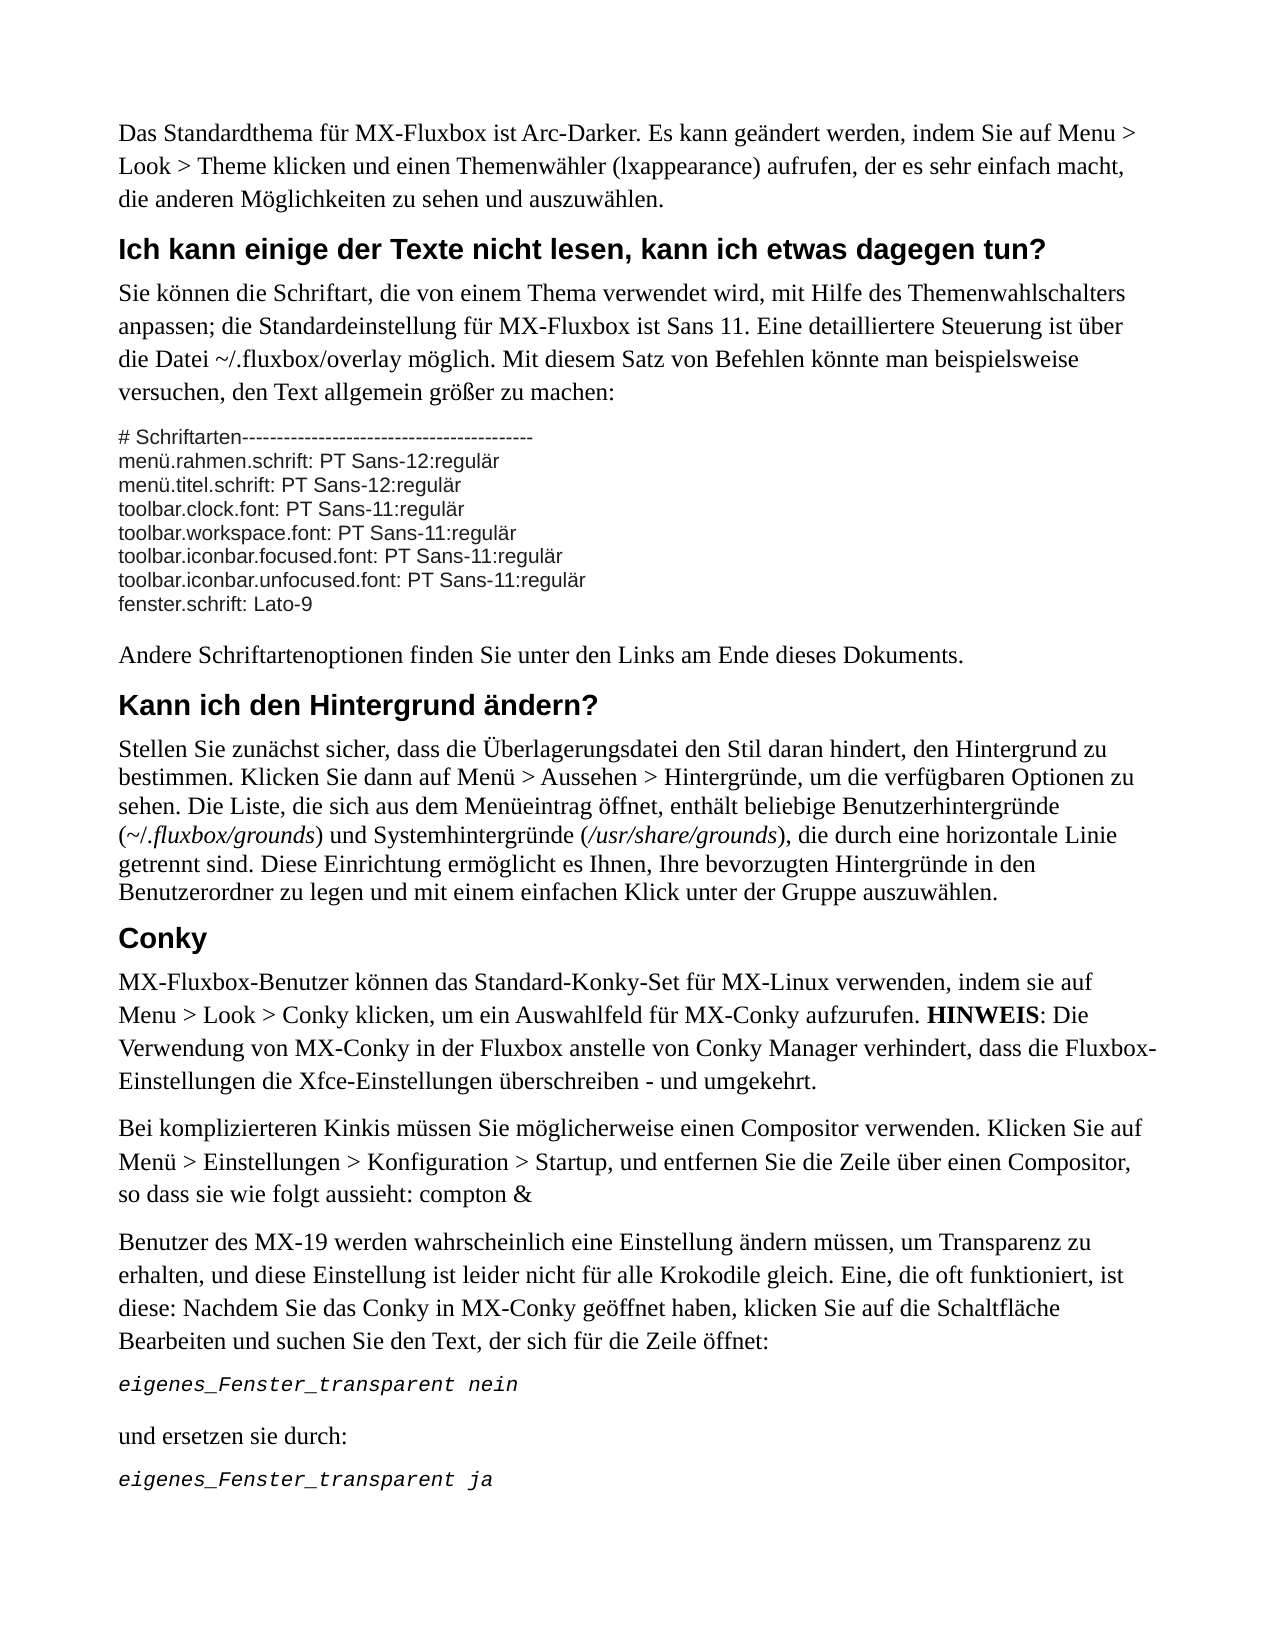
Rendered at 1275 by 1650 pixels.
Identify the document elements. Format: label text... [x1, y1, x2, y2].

text Sie können die Schriftart, die von einem Thema verwendet wird, mit Hilfe des Themenwahlschalters anpassen; die Standardeinstellung für MX-Fluxbox ist Sans 11. Eine detailliertere Steuerung ist über die Datei ~/.fluxbox/overlay möglich. Mit diesem Satz von Befehlen könnte man beispielsweise versuchen, den Text allgemein größer zu machen: [118, 278, 1157, 406]
text Stellen Sie zunächst sicher, dass die Überlagerungsdatei den Stil daran hindert, den Hintergrund zu bestimmen. Klicken Sie dann auf Menü > Aussehen > Hintergründe, um die verfügbaren Optionen zu sehen. Die Liste, die sich aus dem Menüeintrag öffnet, enthält beliebige Benutzerhintergründe (~/.fluxbox/grounds) und Systemhintergründe (/usr/share/grounds), die durch eine horizontale Linie getrennt sind. Diese Einrichtung ermöglicht es Ihnen, Ihre bevorzugten Hintergründe in den Benutzerordner zu legen und mit einem einfachen Klick unter der Gruppe auszuwählen. [118, 734, 1157, 906]
text Andere Schriftartenoptionen finden Sie unter den Links am Ende dieses Dokuments. [118, 640, 1157, 669]
text Das Standardthema für MX-Fluxbox ist Arc-Darker. Es kann geändert werden, indem Sie auf Menu > Look > Theme klicken und einen Themenwähler (lxappearance) aufrufen, der es sehr einfach macht, die anderen Möglichkeiten zu sehen und auszuwählen. [118, 118, 1157, 213]
subtitle Conky [118, 921, 1157, 954]
text MX-Fluxbox-Benutzer können das Standard-Konky-Set für MX-Linux verwenden, indem sie auf Menu > Look > Conky klicken, um ein Auswahlfeld für MX-Conky aufzurufen. HINWEIS: Die Verwendung von MX-Conky in der Fluxbox anstelle von Conky Manager verhindert, dass die Fluxbox-Einstellungen die Xfce-Einstellungen überschreiben - und umgekehrt. [118, 967, 1157, 1095]
text und ersetzen sie durch: [118, 1421, 1157, 1450]
text eigenes_Fenster_transparent nein [118, 1374, 1157, 1397]
text Benutzer des MX-19 werden wahrscheinlich eine Einstellung ändern müssen, um Transparenz zu erhalten, und diese Einstellung ist leider nicht für alle Krokodile gleich. Eine, die oft funktioniert, ist diese: Nachdem Sie das Conky in MX-Conky geöffnet haben, klicken Sie auf die Schaltfläche Bearbeiten und suchen Sie den Text, der sich für die Zeile öffnet: [118, 1227, 1157, 1355]
text Bei komplizierteren Kinkis müssen Sie möglicherweise einen Compositor verwenden. Klicken Sie auf Menü > Einstellungen > Konfiguration > Startup, und entfernen Sie die Zeile über einen Compositor, so dass sie wie folgt aussieht: compton & [118, 1113, 1157, 1208]
subtitle Kann ich den Hintergrund ändern? [118, 688, 1157, 721]
subtitle Ich kann einige der Texte nicht lesen, kann ich etwas dagegen tun? [118, 232, 1157, 265]
text # Schriftarten------------------------------------------ menü.rahmen.schrift: PT Sans-12:regulär menü.titel.schrift: PT Sans-12:regulär toolbar.clock.font: PT Sans-11:regulär toolbar.workspace.font: PT Sans-11:regulär toolbar.iconbar.focused.font: PT Sans-11:regulär toolbar.iconbar.unfocused.font: PT Sans-11:regulär fenster.schrift: Lato-9 [118, 424, 1157, 616]
text eigenes_Fenster_transparent ja [118, 1469, 1157, 1492]
